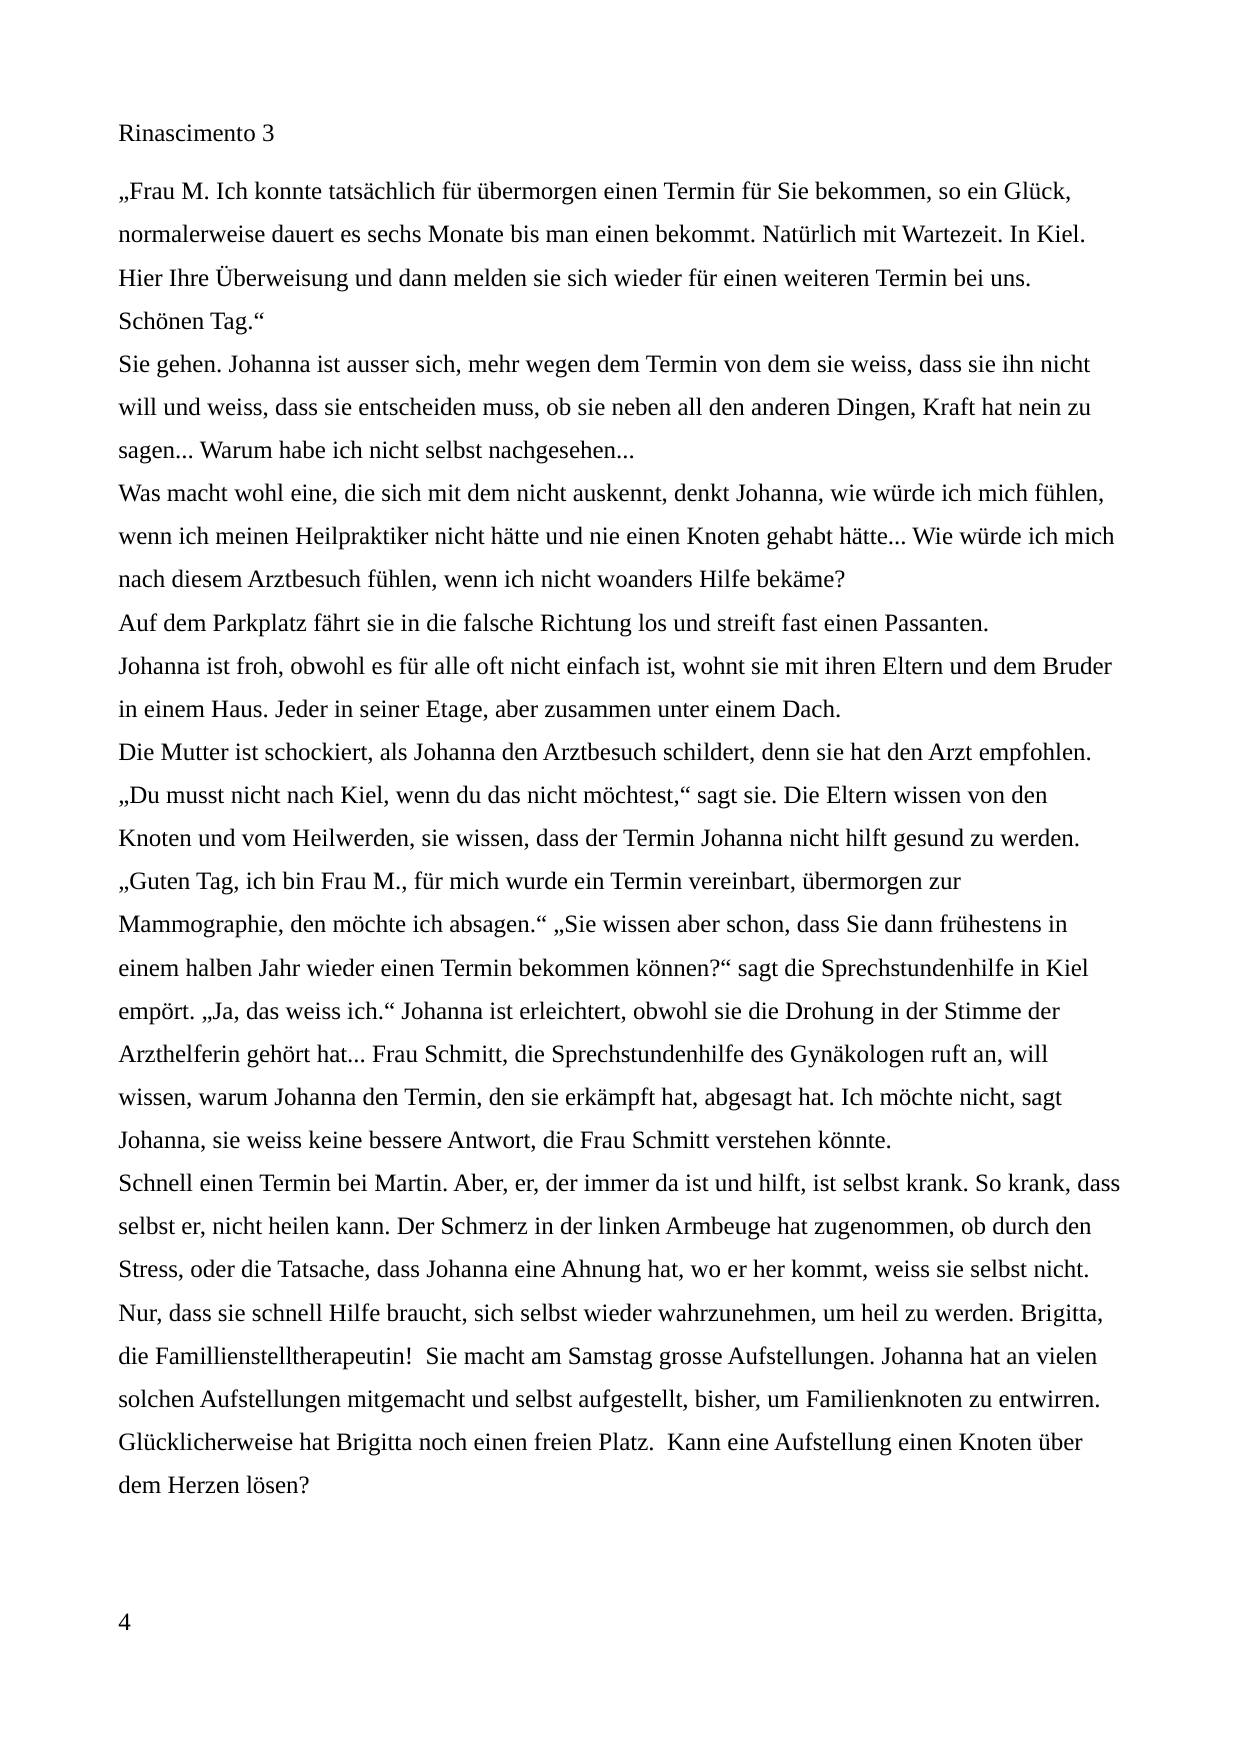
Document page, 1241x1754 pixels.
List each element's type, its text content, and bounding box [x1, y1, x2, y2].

text Auf dem Parkplatz fährt sie in die falsche Richtung los und streift fast einen Passanten. [118, 608, 1122, 636]
text Was macht wohl eine, die sich mit dem nicht auskennt, denkt Johanna, wie würde ich mich fühlen, wenn ich meinen Heilpraktiker nicht hätte und nie einen Knoten gehabt hätte... Wie würde ich mich nach diesem Arztbesuch fühlen, wenn ich nicht woanders Hilfe bekäme? [118, 478, 1122, 593]
text Schnell einen Termin bei Martin. Aber, er, der immer da ist und hilft, ist selbst krank. So krank, dass selbst er, nicht heilen kann. Der Schmerz in der linken Armbeuge hat zugenommen, ob durch den Stress, oder die Tatsache, dass Johanna eine Ahnung hat, wo er her kommt, weiss sie selbst nicht. Nur, dass sie schnell Hilfe braucht, sich selbst wieder wahrzunehmen, um heil zu werden. Brigitta, die Famillienstelltherapeutin! Sie macht am Samstag grosse Aufstellungen. Johanna hat an vielen solchen Aufstellungen mitgemacht und selbst aufgestellt, bisher, um Familienknoten zu entwirren. Glücklicherweise hat Brigitta noch einen freien Platz. Kann eine Aufstellung einen Knoten über dem Herzen lösen? [118, 1168, 1122, 1499]
text Sie gehen. Johanna ist ausser sich, mehr wegen dem Termin von dem sie weiss, dass sie ihn nicht will und weiss, dass sie entscheiden muss, ob sie neben all den anderen Dingen, Kraft hat nein zu sagen... Warum habe ich nicht selbst nachgesehen... [118, 349, 1122, 464]
text Johanna ist froh, obwohl es für alle oft nicht einfach ist, wohnt sie mit ihren Eltern und dem Bruder in einem Haus. Jeder in seiner Etage, aber zusammen unter einem Dach. [118, 651, 1122, 723]
text „Frau M. Ich konnte tatsächlich für übermorgen einen Termin für Sie bekommen, so ein Glück, normalerweise dauert es sechs Monate bis man einen bekommt. Natürlich mit Wartezeit. In Kiel. Hier Ihre Überweisung und dann melden sie sich wieder für einen weiteren Termin bei uns. Schönen Tag.“ [118, 176, 1122, 334]
text Die Mutter ist schockiert, als Johanna den Arztbesuch schildert, denn sie hat den Arzt empfohlen. „Du musst nicht nach Kiel, wenn du das nicht möchtest,“ sagt sie. Die Eltern wissen von den Knoten und vom Heilwerden, sie wissen, dass der Termin Johanna nicht hilft gesund zu werden. [118, 737, 1122, 852]
text „Guten Tag, ich bin Frau M., für mich wurde ein Termin vereinbart, übermorgen zur Mammographie, den möchte ich absagen.“ „Sie wissen aber schon, dass Sie dann frühestens in einem halben Jahr wieder einen Termin bekommen können?“ sagt die Sprechstundenhilfe in Kiel empört. „Ja, das weiss ich.“ Johanna ist erleichtert, obwohl sie die Drohung in der Stimme der Arzthelferin gehört hat... Frau Schmitt, die Sprechstundenhilfe des Gynäkologen ruft an, will wissen, warum Johanna den Termin, den sie erkämpft hat, abgesagt hat. Ich möchte nicht, sagt Johanna, sie weiss keine bessere Antwort, die Frau Schmitt verstehen könnte. [118, 866, 1122, 1154]
